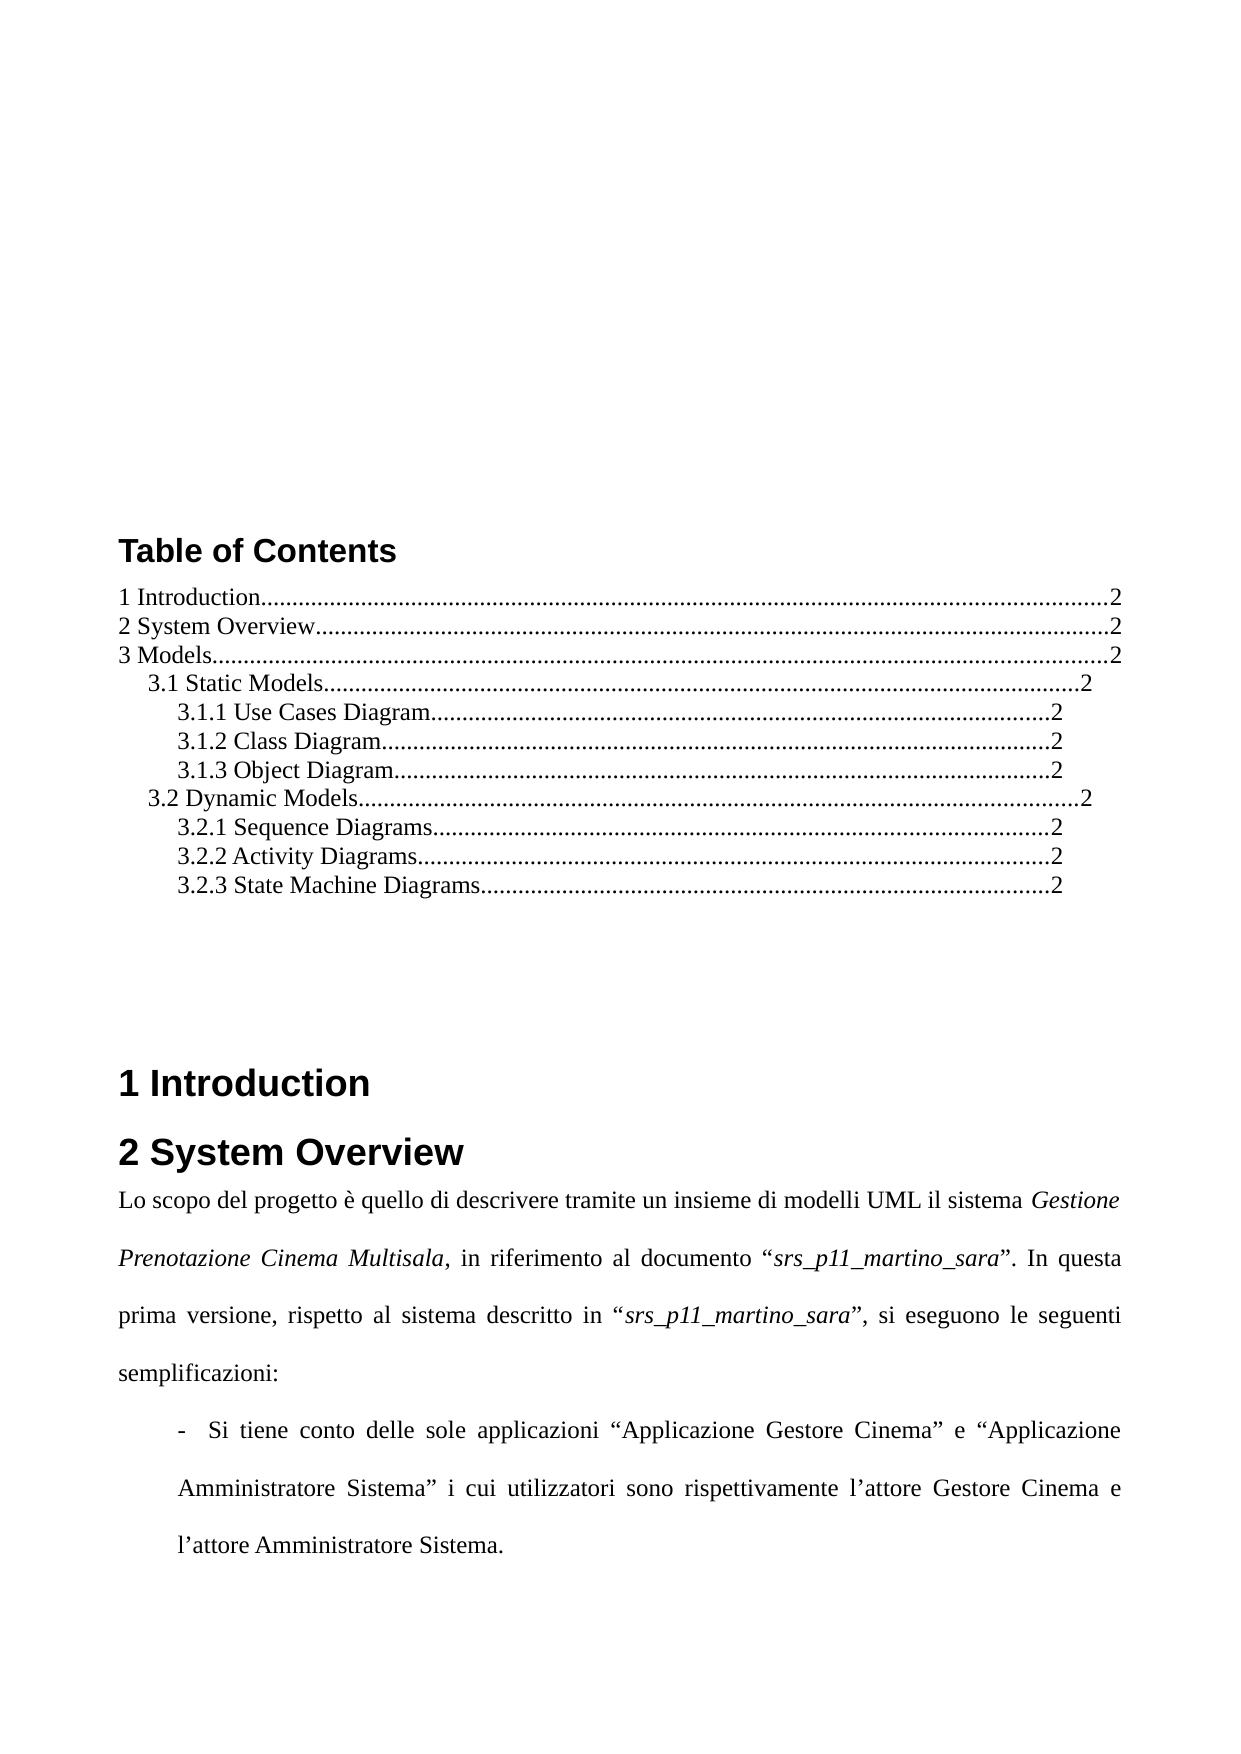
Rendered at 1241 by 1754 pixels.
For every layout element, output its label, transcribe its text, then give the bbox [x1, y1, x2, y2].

text 3.1 Static Models 2 [148, 668, 1122, 697]
text 3.2.2 Activity Diagrams 2 [177, 841, 1122, 870]
text 2 System Overview 2 [118, 611, 1122, 640]
text 3 Models 2 [118, 640, 1122, 668]
text - Si tiene conto delle sole applicazioni “Applicazione Gestore Cinema” e “Applicazione Amministratore Sistema” i cui utilizzatori sono rispettivamente l’attore Gestore Cinema e l’attore Amministratore Sistema. [177, 1416, 1122, 1559]
subtitle 2 System Overview [118, 1129, 1122, 1173]
text 3.2.1 Sequence Diagrams 2 [177, 812, 1122, 841]
text 3.1.2 Class Diagram 2 [177, 726, 1122, 755]
text 3.1.3 Object Diagram 2 [177, 755, 1122, 783]
text 3.2.3 State Machine Diagrams 2 [177, 870, 1122, 898]
text 3.2 Dynamic Models 2 [148, 783, 1122, 812]
subtitle Table of Contents [118, 531, 1122, 570]
text Lo scopo del progetto è quello di descrivere tramite un insieme di modelli UML il sistema Gestione Prenotazione Cinema Multisala, in riferimento al documento “srs_p11_martino_sara”. In questa prima versione, rispetto al sistema descritto in “srs_p11_martino_sara”, si eseguono le seguenti semplificazioni: [118, 1186, 1122, 1387]
text 3.1.1 Use Cases Diagram 2 [177, 697, 1122, 726]
text 1 Introduction 2 [118, 582, 1122, 611]
subtitle 1 Introduction [118, 1061, 1122, 1104]
